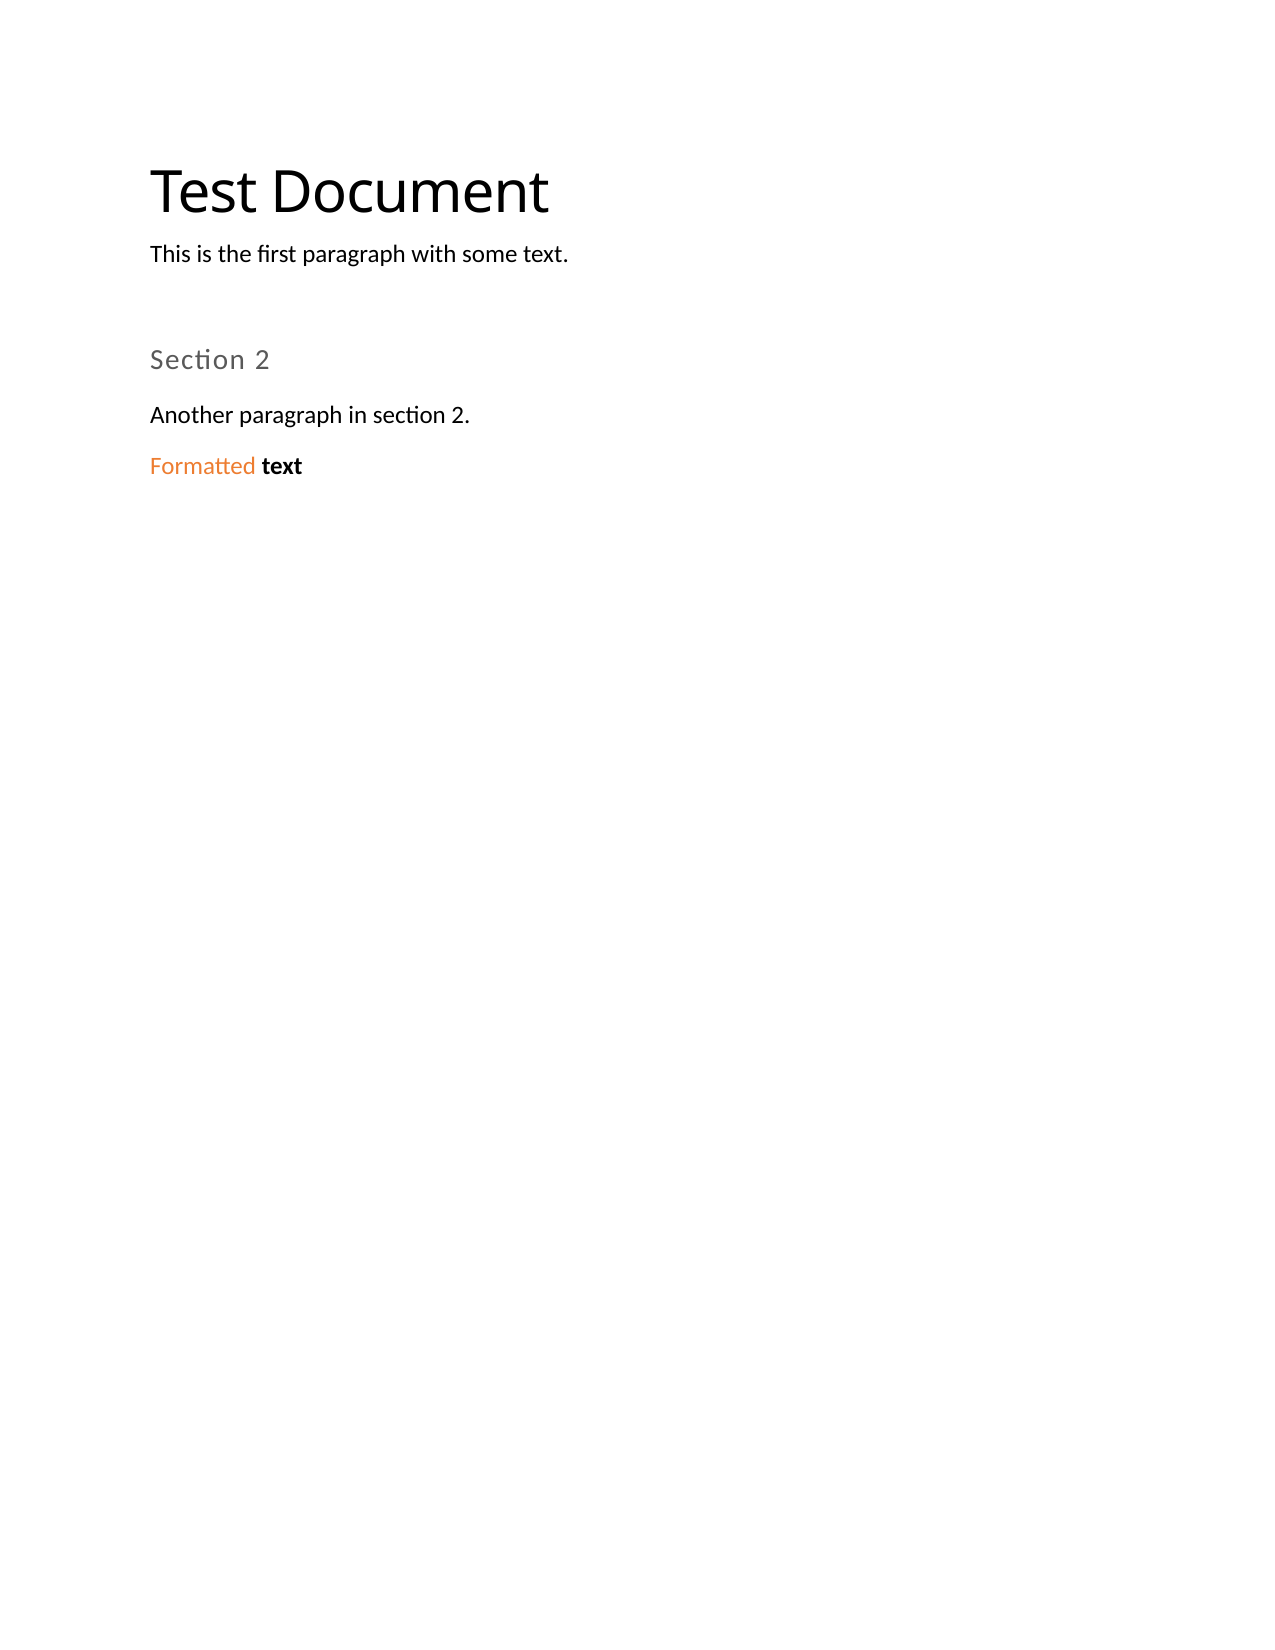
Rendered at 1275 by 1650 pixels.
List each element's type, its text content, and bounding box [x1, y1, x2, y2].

text Formatted text [150, 450, 1125, 516]
subtitle Section 2 [150, 341, 1125, 377]
title Test Document [150, 150, 1125, 229]
text Another paragraph in section 2. [150, 399, 1125, 429]
text This is the first paragraph with some text. [150, 238, 1125, 268]
